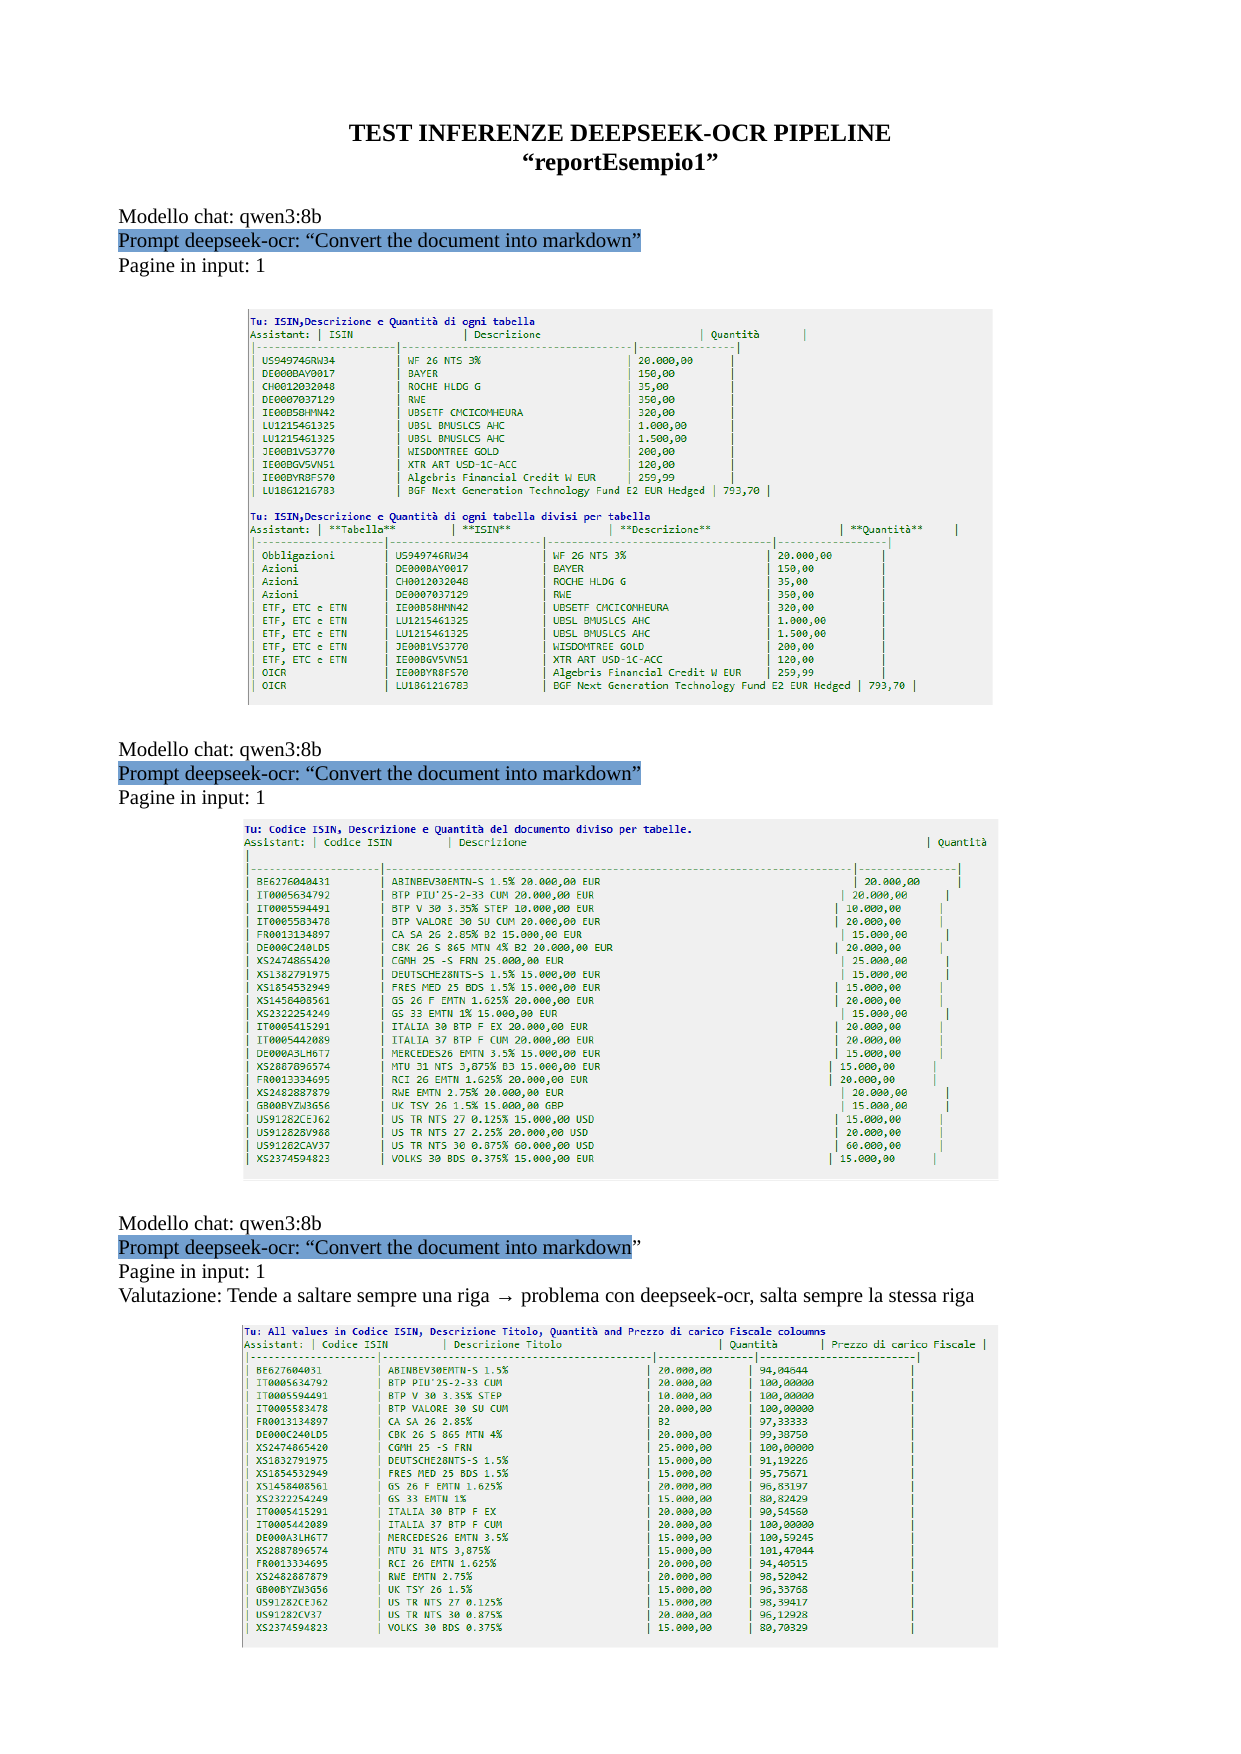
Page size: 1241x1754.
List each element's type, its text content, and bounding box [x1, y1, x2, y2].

text Pagine in input: 1 [118, 785, 1122, 809]
text Pagine in input: 1 [118, 252, 1122, 277]
text Valutazione: Tende a saltare sempre una riga → problema con deepseek-ocr, salta sempre la stessa riga [118, 1283, 1122, 1307]
text Modello chat: qwen3:8b [118, 737, 1122, 761]
text Prompt deepseek-ocr: “Convert the document into markdown” [118, 1235, 1122, 1259]
text TEST INFERENZE DEEPSEEK-OCR PIPELINE [118, 118, 1122, 147]
text Prompt deepseek-ocr: “Convert the document into markdown” [118, 228, 1122, 252]
text Prompt deepseek-ocr: “Convert the document into markdown” [118, 761, 1122, 785]
picture [243, 819, 999, 1181]
text Modello chat: qwen3:8b [118, 1211, 1122, 1235]
text Modello chat: qwen3:8b [118, 204, 1122, 228]
picture [247, 309, 993, 705]
text “reportEsempio1” [118, 147, 1122, 176]
picture [242, 1325, 999, 1648]
text Pagine in input: 1 [118, 1259, 1122, 1283]
